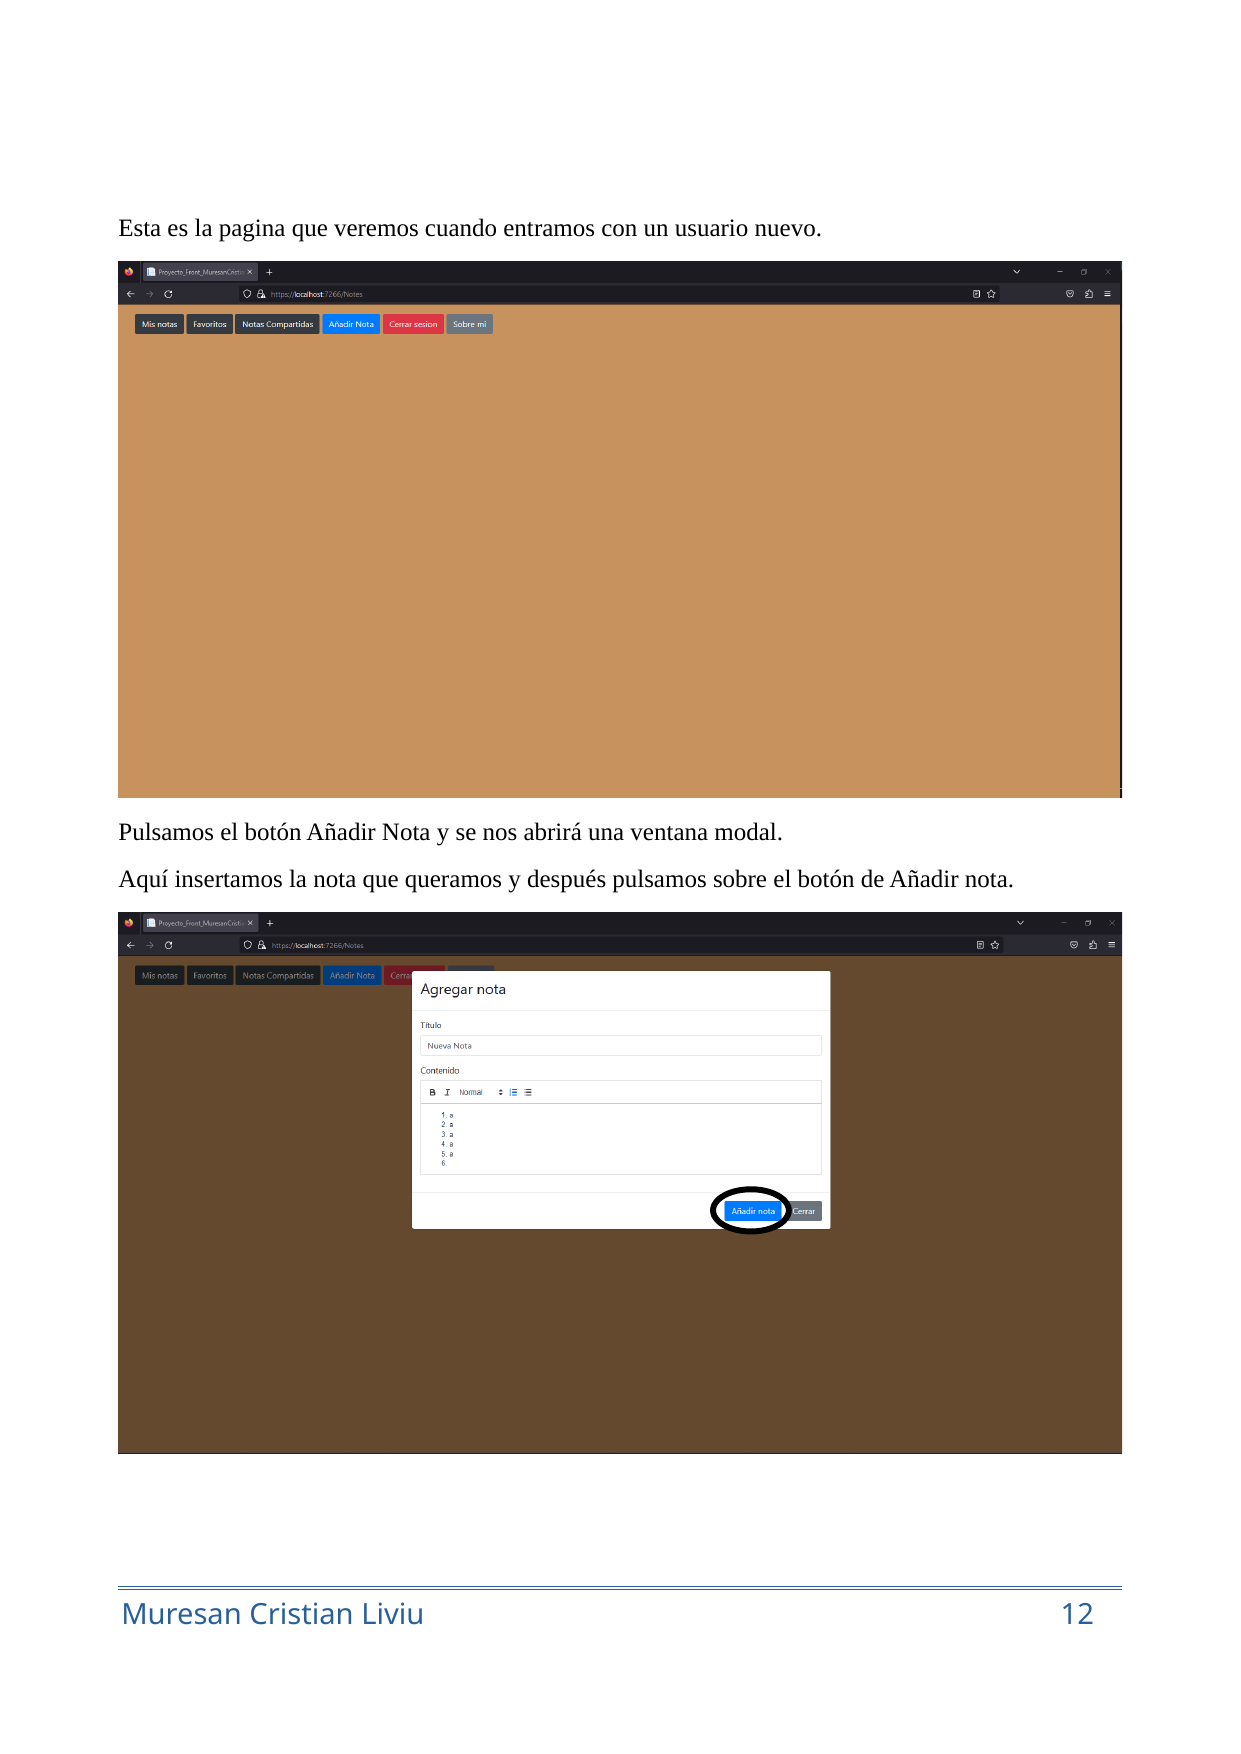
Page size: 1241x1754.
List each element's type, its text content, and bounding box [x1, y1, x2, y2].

text Pulsamos el botón Añadir Nota y se nos abrirá una ventana modal. [118, 817, 1122, 846]
picture [118, 261, 1123, 798]
text Aquí insertamos la nota que queramos y después pulsamos sobre el botón de Añadir nota. [118, 864, 1122, 893]
text Esta es la pagina que veremos cuando entramos con un usuario nuevo. [118, 213, 1122, 242]
picture [118, 912, 1123, 1454]
